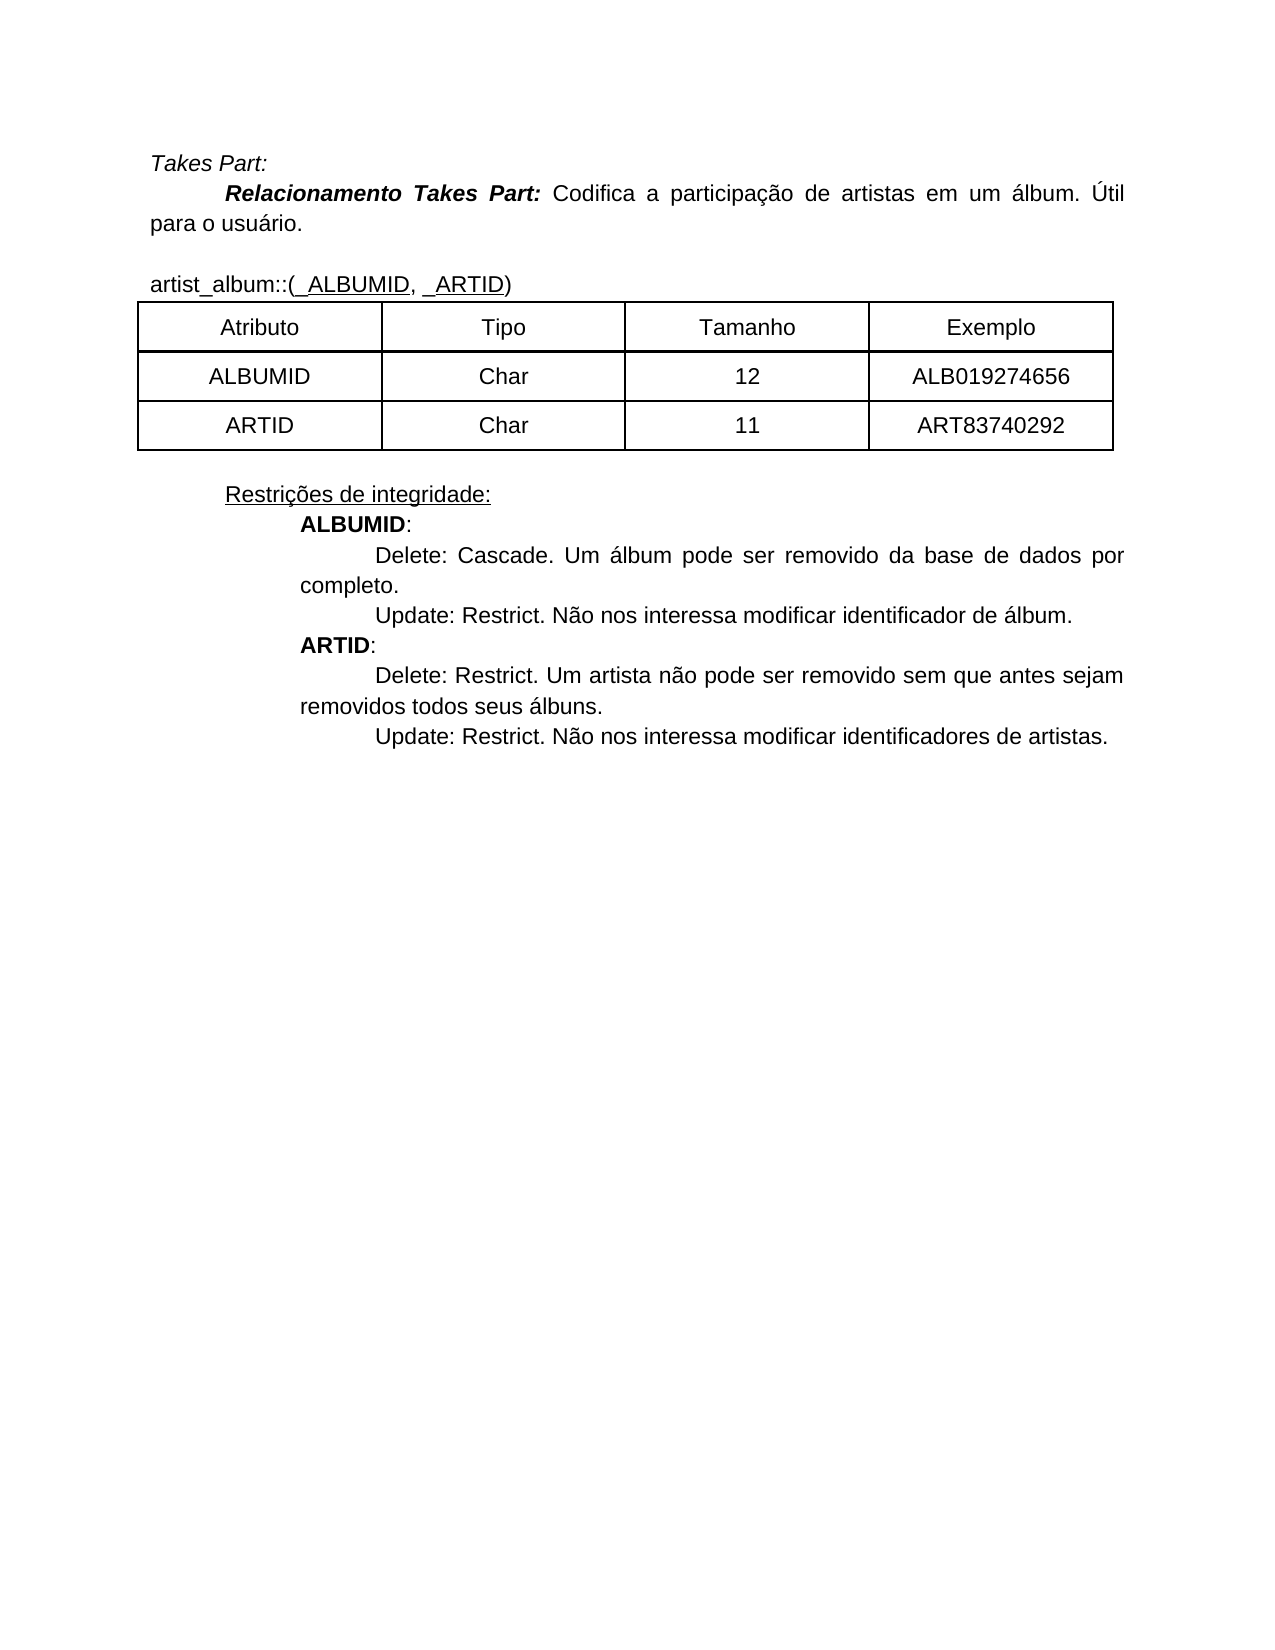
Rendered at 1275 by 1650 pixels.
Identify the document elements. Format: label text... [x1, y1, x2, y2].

table_header Atributo [139, 303, 381, 350]
text Restrições de integridade: [150, 481, 1125, 507]
text Relacionamento Takes Part: Codifica a participação de artistas em um álbum. Útil para o usuário. [150, 180, 1125, 237]
table_cell 11 [626, 402, 868, 449]
table_cell Char [383, 353, 624, 399]
text Delete: Cascade. Um álbum pode ser removido da base de dados por completo. [300, 542, 1125, 598]
text ARTID: [150, 632, 1125, 658]
table_header Tamanho [626, 303, 868, 350]
text artist_album::(_ALBUMID, _ARTID) [150, 271, 1125, 297]
table_cell 12 [626, 353, 868, 399]
text ALBUMID: [150, 511, 1125, 538]
table_header Exemplo [870, 303, 1112, 350]
table_cell ART83740292 [870, 402, 1112, 449]
text Update: Restrict. Não nos interessa modificar identificador de álbum. [150, 602, 1125, 628]
table_cell ARTID [139, 402, 381, 449]
table_header Tipo [383, 303, 624, 350]
table_cell ALBUMID [139, 353, 381, 399]
table_cell Char [383, 402, 624, 449]
table_cell ALB019274656 [870, 353, 1112, 399]
text Update: Restrict. Não nos interessa modificar identificadores de artistas. [150, 723, 1125, 749]
text Takes Part: [150, 150, 1125, 176]
text Delete: Restrict. Um artista não pode ser removido sem que antes sejam removidos todos seus álbuns. [300, 662, 1125, 719]
